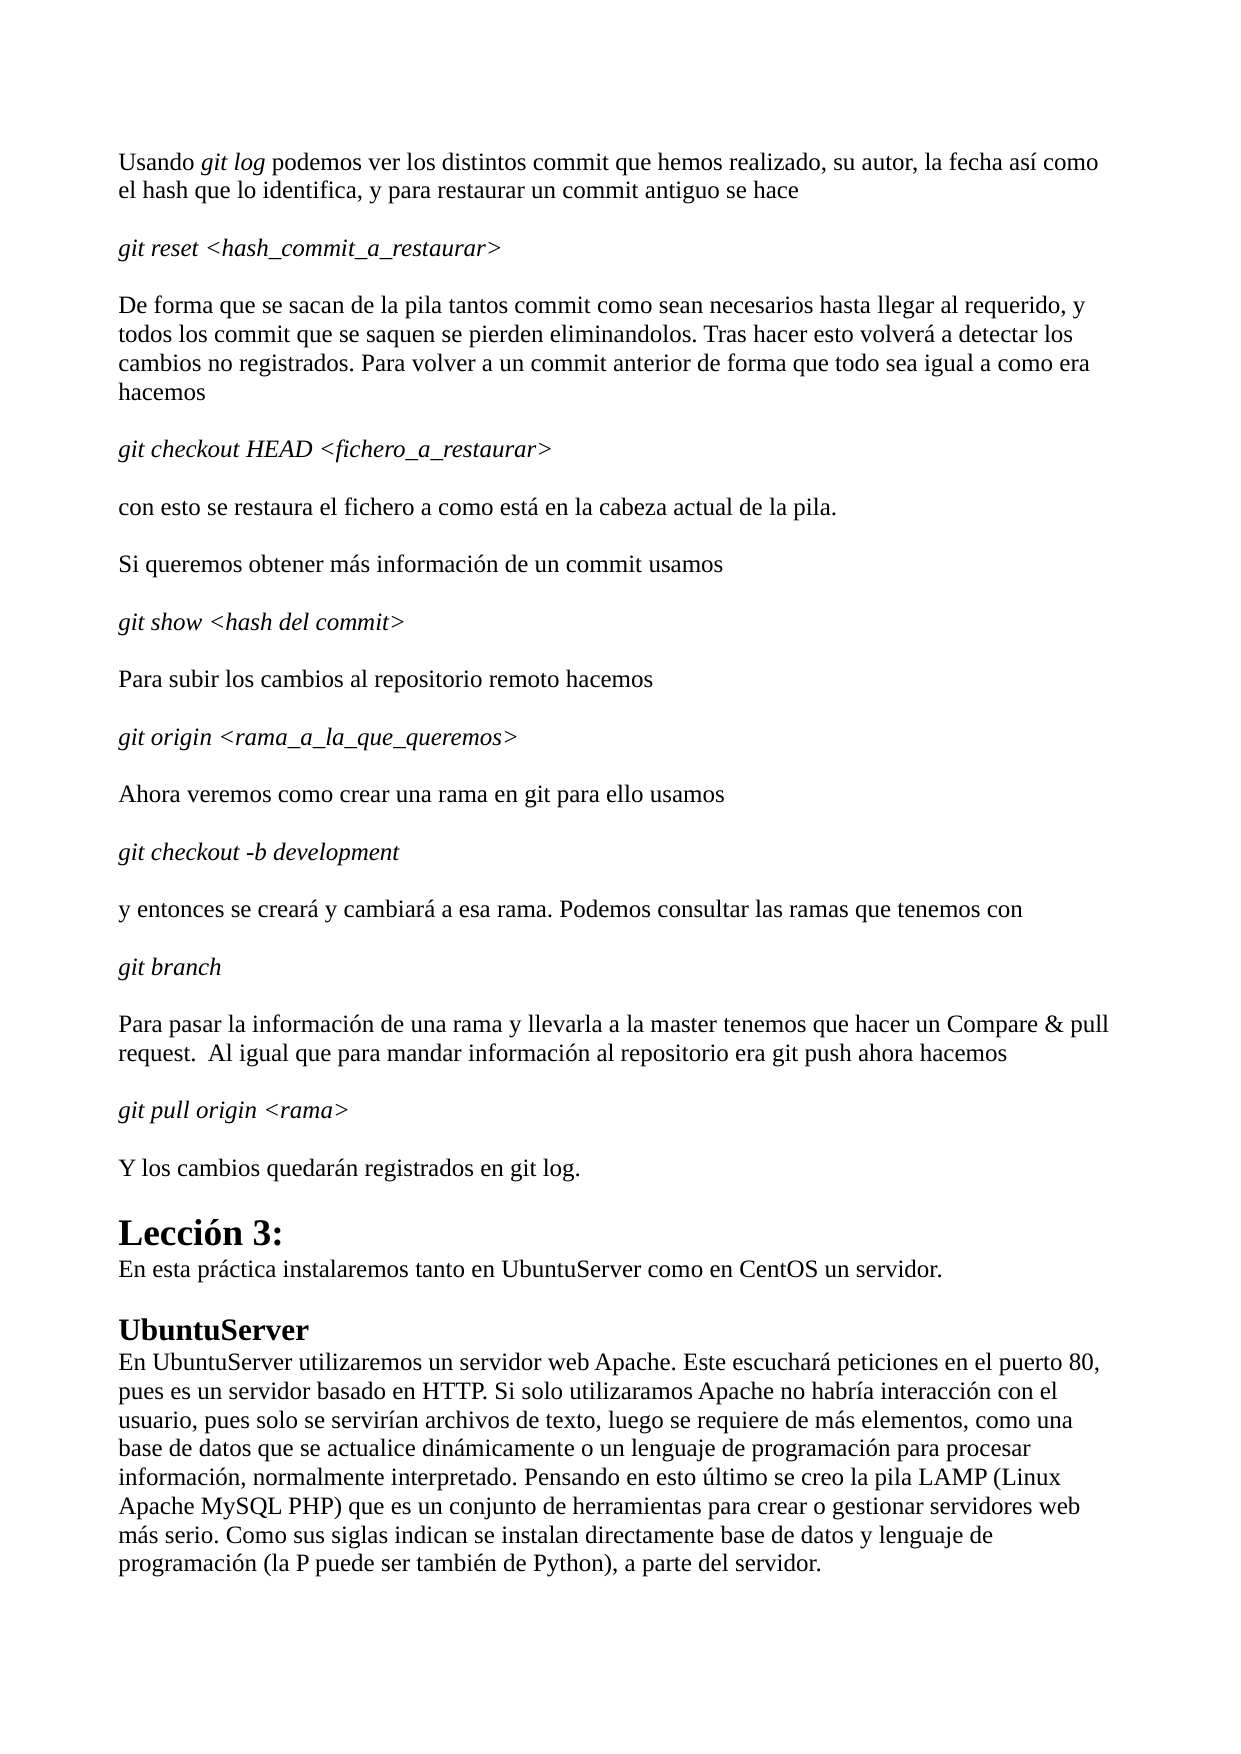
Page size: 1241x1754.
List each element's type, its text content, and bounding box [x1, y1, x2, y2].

text y entonces se creará y cambiará a esa rama. Podemos consultar las ramas que tenemos con [118, 894, 1122, 923]
text git show <hash del commit> [118, 607, 1122, 636]
text git checkout HEAD <fichero_a_restaurar> [118, 434, 1122, 463]
text En UbuntuServer utilizaremos un servidor web Apache. Este escuchará peticiones en el puerto 80, pues es un servidor basado en HTTP. Si solo utilizaramos Apache no habría interacción con el usuario, pues solo se servirían archivos de texto, luego se requiere de más elementos, como una base de datos que se actualice dinámicamente o un lenguaje de programación para procesar información, normalmente interpretado. Pensando en esto último se creo la pila LAMP (Linux Apache MySQL PHP) que es un conjunto de herramientas para crear o gestionar servidores web más serio. Como sus siglas indican se instalan directamente base de datos y lenguaje de programación (la P puede ser también de Python), a parte del servidor. [118, 1347, 1122, 1577]
text Usando git log podemos ver los distintos commit que hemos realizado, su autor, la fecha así como el hash que lo identifica, y para restaurar un commit antiguo se hace [118, 147, 1122, 204]
text git reset <hash_commit_a_restaurar> [118, 233, 1122, 262]
text Para pasar la información de una rama y llevarla a la master tenemos que hacer un Compare & pull request. Al igual que para mandar información al repositorio era git push ahora hacemos [118, 1009, 1122, 1067]
text git checkout -b development [118, 837, 1122, 866]
text con esto se restaura el fichero a como está en la cabeza actual de la pila. [118, 492, 1122, 521]
text En esta práctica instalaremos tanto en UbuntuServer como en CentOS un servidor. [118, 1254, 1122, 1282]
text git origin <rama_a_la_que_queremos> [118, 722, 1122, 751]
text Y los cambios quedarán registrados en git log. [118, 1153, 1122, 1182]
text git branch [118, 952, 1122, 981]
text Si queremos obtener más información de un commit usamos [118, 549, 1122, 578]
text Ahora veremos como crear una rama en git para ello usamos [118, 779, 1122, 808]
text De forma que se sacan de la pila tantos commit como sean necesarios hasta llegar al requerido, y todos los commit que se saquen se pierden eliminandolos. Tras hacer esto volverá a detectar los cambios no registrados. Para volver a un commit anterior de forma que todo sea igual a como era hacemos [118, 291, 1122, 406]
text Para subir los cambios al repositorio remoto hacemos [118, 664, 1122, 693]
text Lección 3: [118, 1211, 1122, 1254]
text UbuntuServer [118, 1311, 1122, 1347]
text git pull origin <rama> [118, 1096, 1122, 1124]
